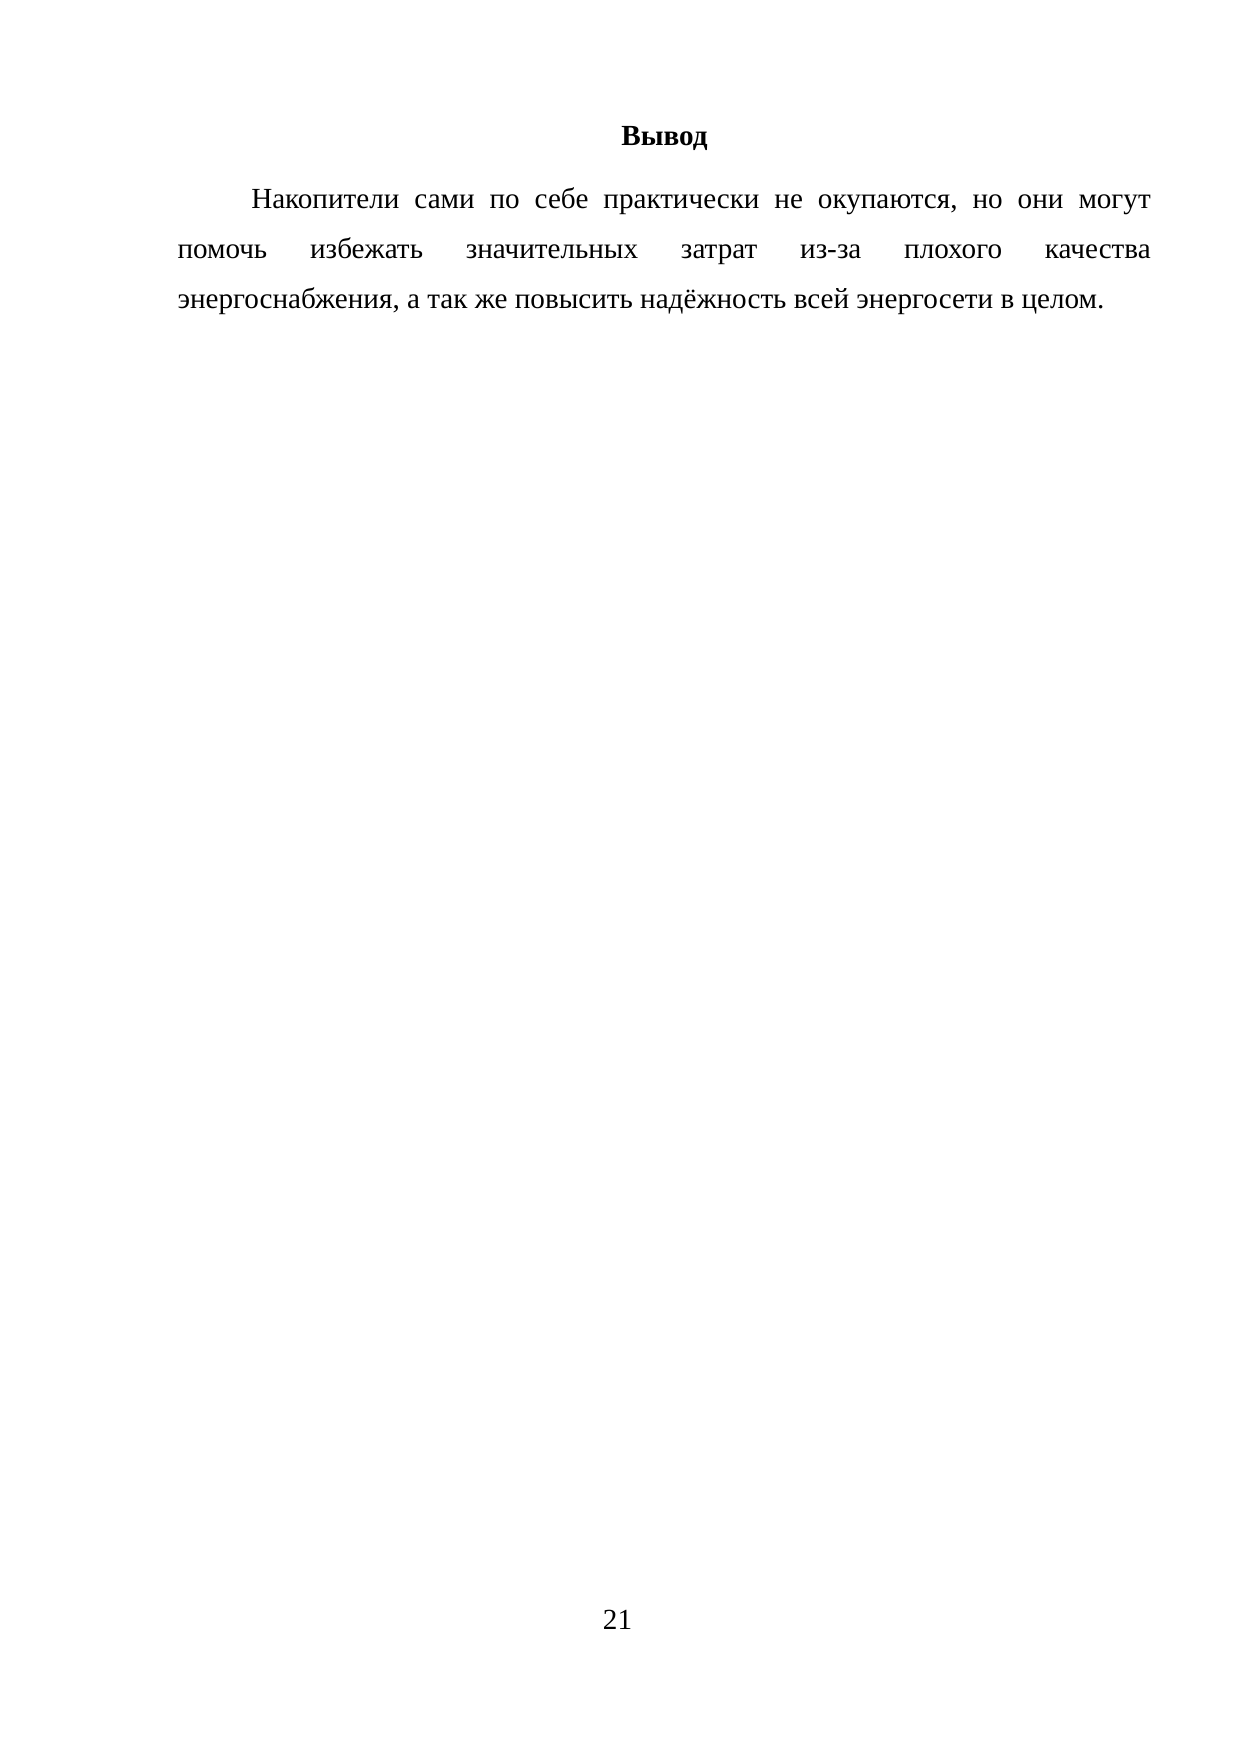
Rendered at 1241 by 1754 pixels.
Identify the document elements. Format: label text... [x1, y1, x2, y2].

subtitle Вывод [177, 118, 1152, 152]
text Накопители сами по себе практически не окупаются, но они могут помочь избежать значительных затрат из-за плохого качества энергоснабжения, а так же повысить надёжность всей энергосети в целом. [177, 181, 1152, 315]
